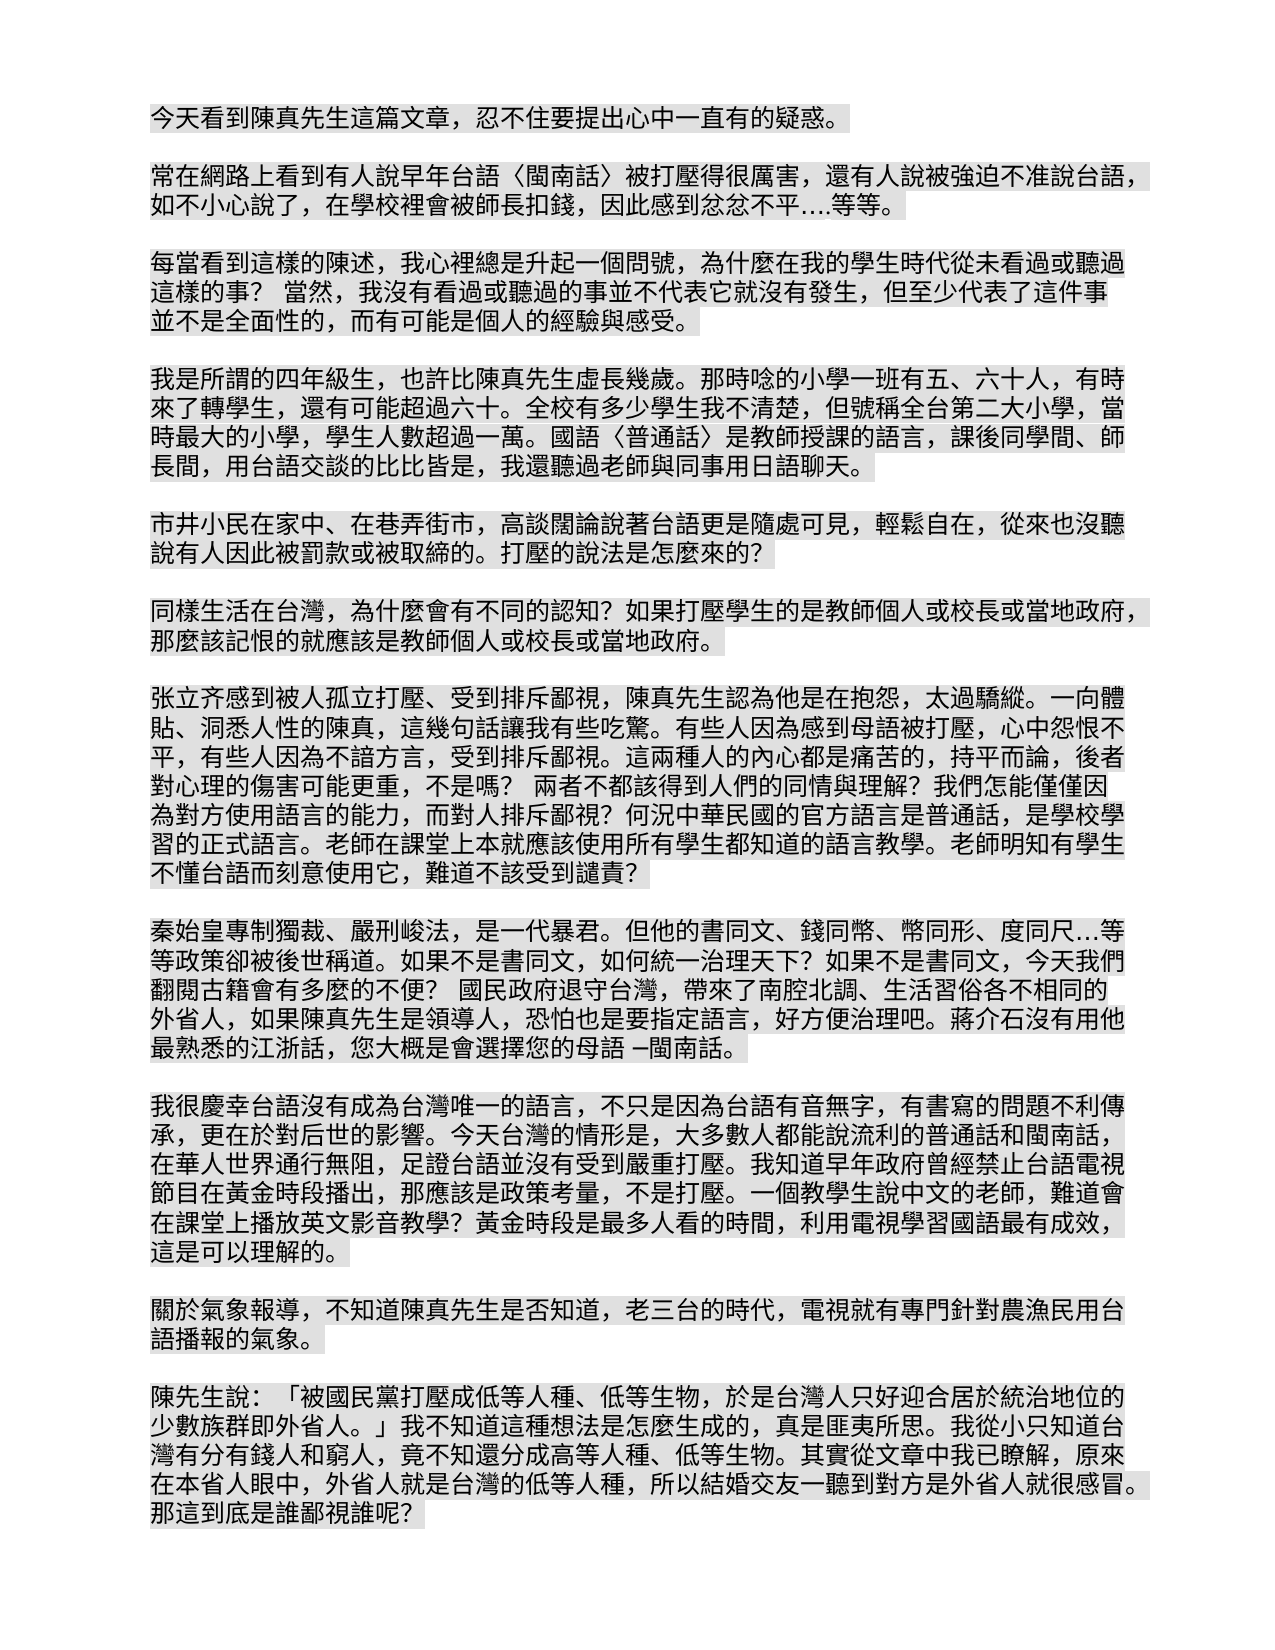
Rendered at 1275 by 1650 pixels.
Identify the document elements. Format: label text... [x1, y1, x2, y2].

text 曾經有個黨外朋友跟我說，為什麼我跟你一樣都反國民黨，跟你一樣也都上街頭抗爭，為什麼你就會被控告叛亂，為什麼你就會招來這麼多打壓與迫害，而我卻什麼事也沒有？我回答他說，因為敵人的眼睛是雪亮的，敵人永遠都能清楚知道誰對他具有殺傷力。 黨外時，有個對我基本上一無所知、不知道我是野心陰謀份子的護理系學妹，不知道那天是吃錯什麼藥，突然很感性地對我說她好嚮往林覺民和他的太太哦。我問她為什麼？"妳是嚮往妳老公以後最好是被人抓去砍頭嗎？" 她說 "不是啦"，"倫家是嚮往那種為了理想而犧牲生命的浪漫感"。她進一步感嘆，為什麼她沒有出生在那樣的浪漫年代。她說，現在是民主時代，一切都這麼有秩序，害我們都沒有機會感受那種可歌可泣轟轟烈烈的感覺了。我沒有回答，因為啞口無言，算是被她打敗了。那時的我，因為投身黨外，身心俱疲，跡近家破人亡，而學妹卻感嘆國民黨政府多麼美好多麼民主自由，害她沒有機會感受為理想獻身的浪漫。 戒嚴時期，我始終毫不保留地表明我對於蔣家在台灣長達三十多年戒嚴的荒唐之態度。這樣一種表明，在當時是犯政治大忌，會砍頭的。重點是，每次 "是否支持戒嚴" 的所謂民意調查，總是有高達97%或98%的絕對民意支持；平常偶而跟一些對我比較友善的同學談起，他們總是說，你要求政府 "更" 民主也就罷了，怎麼可以反對戒嚴呢？他們總是呼應官方說法，戒嚴只戒了3%的自由，對 "好人" 或 "正常人" 根本沒有任何影響，只有壞人，特別是野心份子，才會覺得受到戒嚴的限制。每一個同學或朋友幾乎都這麼說： "我喜歡講什麼就講什麼？我的言論自由哪有被管制？是你自己想太多了吧？！對於那些傷害國家社會的行為或想法當然要處罰要管制啊，一個正常人怎麼會感受到什麼戒嚴的壓迫？報紙喜歡寫什麼就寫，電視上那麼多節目，很自由啊！哪裏受到戒嚴的管制？" 我對此的回應是： "當你的想法與言論完全合乎政治正確，完全合乎主流時，你當然不會覺得你的自由受到侵犯。" 我在 "給英國人的一封公開信" 中，犯了一個類似的可笑錯誤，我寫完不久後就發現了，但為了忠於當下的感受，所以刻意讓這個錯誤留下而沒有更改。那個錯誤是，我在公開信裏頭寫說，"種族歧視是我們在台灣社會所不曾見到的"。我當然不會見到啊，因為我就是台灣社會的主流階級--漢人，我是屬於糟蹋別人的那一方，當然不曾在台灣感受到種族歧視。但是，假若我是個原住民，假若我是外勞，我肯定就能清楚看見，台灣的種族歧視說不定遠比其它國家都還要嚴重，但我在寫 "給英國人的一封公開信" 時，卻隨手寫下 "種族歧視是我們在台灣社會所不曾經歷的"，原因無它，因為我處於一個優越位置。 同理，假若今天我是個外省人，而且最好是某種外省權貴，或是假若我很 "優雅"，很習慣講國語，或假若我雖是本省人，但我若出身於某種琴棋書畫的書香世家，同樣也是很優雅，我說不定也會覺得台語哪有被打壓得很嚴重。但是，再怎麼說，我還是很難想像，一個五、六十歲的人，一直住在台灣，卻不知道台灣人及其母語被打壓的基本事實。對此我還真有點啞口無言。這就好像有人說他不知道台灣經常發生車禍一樣荒唐，難道是住在雲端？還是神仙國？完全不食人間煙火？台灣人及其母語被打壓，這只是40歲以上的人的一個基本共同經歷。 我真是很害怕寫東西有人回應，因為實在很累。我從未 (亦即 NEVER!) 遇過一個基本像樣的回應者或質疑者；每次回答起來，往往痛不欲生，很想乾脆自己掐 LP 自殺算了，實在很無言，難道我每次都只能在 1 加 1 等於 2 哦、菜花不是一種花哦...等等ABC上打轉？ 即便是一個三歲小孩，假若他識字，你若派給他一個作業，要他去研究一下台灣人及其母語被打壓與醜化的歷史，這個三歲小孩恐怕都能輕易找到無數史料，畢竟我們不是在講幾千年前的事，而是在講只不過幾十年前的事。 我念小學時，蔣介石還活著。每逢他的生日，許多商店被迫都得張燈結綵慶祝蔣公誕辰。我們家開電影院，更是重點示範對象，無論如何都必須在電影院門口懸掛大大的紅布條恭賀蔣公誕辰。有一年，戲院裏僱用了一個十多歲的少年當學徒，學習怎麼畫電影看板。那一年的蔣公誕辰，領班的畫看板工人就叫這位少年學徒去寫一幅 "慶祝蔣總統誕辰" 的紅布條。寫完掛上之後不久，情治單位就來戲院抓人去刑求了。為什麼呢？因為那位少年國中沒畢業，國字識得不多，把總統的 "總" 給寫錯了，右邊部首寫成一個 "鬼" 字，亦即寫成 蔣 "糸鬼" 統。後來，我們家費了很大力氣，才終於把這位少年給保釋出來。 國中時，我念台南建興國中不知道是第六屆還是第七屆我忘了。建興的第一任校長據說就住在我家隔壁，相差僅幾戶。大人之間，私下偷偷說，這位校長 "被" 失蹤了，應該是因為 "思想有問題" 被抓走了。我迄今都還記得這位校長的名字，叫做 "張隱約"。據建興的老師們私下說，張校長被抓，跟他在課堂上有時會寫簡體字有關。那時已經六、七零年代，偶語棄市，文字成獄，抓人關人殺人仍然十分普遍。 後來我去台北念高中，學校老師說，有位老師被抓去綠島，因為他總是喜歡在課堂上說文解字，講解一些中文字的各種形音義及字根或字源等由來，被抓的原因是說他 "破壞中華文化"。當時一位高中老師私下跟我嚴厲告誡，因為他說我的周記經常有簡体字，萬一被查到很危險，要我寫成 "體" 而非 "体"，要寫成 "國"而非 "囯"、寫成 "臺" 而非 "台" 等等等。那是七零年代末期的事。 如果這樣還嫌太古老，那就講講八零年代。比方說，高醫有個醫療團，有一年，班上一位同學擔任醫療團團長，準備到偏遠山區義診。這個團其實跟我一點關係也沒有，我根本不會去參加這類校園活動，但是高醫校方以及校外情治單位一直認定我是幕後黑手，於是那一年，就在醫療團準備出發之際，校方下令禁止出團，結果引起應該是台灣史上第一次校園聚眾抗爭事件。我其實連這抗爭也沒參加，但情治單位仍然一口咬定我就是幕後黑手。可是，這個醫療團以及後來的抗爭，明明跟我八竿子打不著一點邊，幹嘛一直往我身上扯？後來，校方告訴我原因，原來這個高醫醫療團的LOGO好像是畫了一頂斗笠，畫成一個三角形，戴在一個人的頭上，這不就剛好湊成一個 "台" 字嗎？ 如果你是小朋友，現在聽了一定很納悶，怎麼了？"台" 字不能寫嗎？當然可以寫，不過，台是簡體字，這已經有點政治疑慮了；更嚴重的是，"台" 不就是 "台獨" 的縮寫暗號嗎？一個醫療團為什麼會出現這樣的暗示台獨、包藏禍心的符號？其心可誅！這就是高醫醫療團事件的來龍去脈，就是這麼荒唐。 不但 "台" 字不能亂寫，"台灣" 二字更是禁忌。任何全國性社團都禁止以台灣為名，這也是為什麼我創辦的台灣兒童福利協進會始終都是非法組織的原因，我始終都不願向內政部登記，因為我就是不爽究竟有什麼理由非得把 "台灣" 二字拿掉。而這時都已經是八零年代末期了，言論思想仍然管制得很嚴厲。 還有，我向來寫文章都是以西元紀年，你相不相信，這竟然也是我罄竹難書的叛國罪證之一。情治單位跟我說，你一定是非常敵視 "民國"，嚮往台獨，所以才不願以民國幾年記載，而每次都是寫西元幾年。我在高醫的一些考卷，甚至因此被情治單位影印蒐證，做為我的叛國證據，因為我在考卷上依然都是以西元紀年。有個教授還私下叫我不可以再在考卷上以西元紀年，他說這樣會連累他。 也許住在雲端的外省高級神仙會說，這跟打壓台語有什麼關係？當然有關係，你想，連一個 "台" 字，連 "台灣" 二字都能犯大忌到這等幾乎人頭落地的地步，更不用說台語本身了，那不但是犯忌，而且被國民黨普遍描繪成犯賤、沒水準、傷害中華文化、傷害中國人的偉大尊嚴的一套低級生物才會講的語言。我實在很不想去舉證什麼 "台語究竟有沒有被打壓" 或 "被打壓得嚴不嚴重" 的蠢問題，因為這就好像要我舉證台灣 "經常發生車禍" 或 "經常有詐騙事件" 或 "詐騙問題究竟是否很嚴重" 一樣無聊而荒唐，這樣的常識也要我舉證嗎？會不會哪天有人要我舉證天底下有豬這種生物？我是應該去買一頭豬來拍照存證，才能證明我所言不虛嗎？萬一我買來了，你們是不是會說只有一頭豬不算普遍。 不用講得太久遠，就說大約1985年吧，我那時是個無役不與的黨外亡命之徒，所以對很多事至今都還記得。你知道嗎？那時候，教育部為了保護中華文化的尊貴與純粹血統，完成了一部 "語文法" 草案，送交立法，規定三人以上的場合禁止使用 "台灣方言"，只能一律講國語 (即普通話)。當然，你要講英文或法文、德文也行，而且更棒！但就是不能講台語、客家話等等等這些破壞中華文化的沒水準語言，更不用說更加低賤好幾級的原住民各族語言了。兩個人之間講悄悄話，用台語講沒關係，但若來了三人以上，就必須馬上改成國語交談，違法者罰一萬元以下，三千元以上，而且連續違反者可一直連續處罰。這個法案後來被黨外民代給擋了下來。1988 年，爆發「還我母語」街頭運動，要求國民黨別再糟蹋台灣人與客家人及原住民的母語。 你知道立法院第一次震驚國際的打架事件的原因嗎？我有當時的一捲打架完整實況錄音帶 (後來送給林義雄創立的慈林文教基金會及其附設圖書館)。朱高正當時是立委，質詢到一半時，突然改成台語，國民黨的老立委們一聽到台語，個個馬上勃然大怒，衝上來叫罵，認為朱高正羞辱了神聖的國會殿堂，朱高正於是就跟他們打了起來。 其實在朱高正之前，林義雄就有類似狀況。我手邊有一本林先生送的書叫 "從蘭陽到霧峰"，老實說，這本書影響我非常大，我之所以年少即不畏生死地投入黨外，甚至一直到今天，雖然早已脫離政治二、三十年，我都還忍不住想罵上幾句政治，主要還是跟這本書有關，裏頭有些字句，捧讀再三，三十幾年來在我腦海不知道盤旋幾百、幾千萬遍。1983年，我生平第一張黨外名片，上面就引用了林義雄以及林義雄所喜愛的羅素的兩句話。我不厭其煩再抄一遍。林義雄說： "我相信--政治是一種科學，我願抱著 "對就是對，錯就是錯" 是非分明的態度，投身政治。" 林義雄引用的羅素那句話則是說： "我隱隱地看到一個充滿喜樂的世界，在那裏，心靈得以擴展，希望無窮"。 不過，我現在不是要講這本書，也不是要講這兩句話，我只是要引用該書110頁到114頁所記載的一件事，這五頁的文章有個標題叫做 "本會開會時應使用中國語言"。林義雄當時是省議員，本會指的是省議會。林義雄在這標題底下還有個副標題，引用了一句話： "雖然民主必須有組織有管理，但它的生命和呼吸卻是個人的自由。--休斯"。接著林義雄如此寫道： "這屆省議會成立大會時，幾位不諳國語的議員以閩南語發言，引發部份報紙的撻伐，這件事牽涉到是不是能容忍異己的民主胸懷問題，不能不加以注意。" 於是林義雄在省議會議事規則中提了一個案子，要求增列 "議事用語"，要求明定："本會開會時應使用中國語言，包括漢、滿、蒙、回、藏、苗等各民族語言及本省山地話"。 林義雄說： "我的這個議案一提出來，立刻遭到熱烈的反對，許多同仁群起圍攻，反對者表示，說國語可以顯示愛國心，中國人應說國語是一種榮譽。其實，能說的人就說，哪有什麼榮譽不榮譽的？硬要把說國語視為榮譽，只不過是會說的人硬要把自己抬得比不會說的人高一等的心態作祟而已。至於說國語就能表示愛國心，那更是笑話，貪官污吏哪一個不是國語琅琅上口？至於那些整天在農田、工廠默默工作的農民、工人，又有幾個人說得了流利的國語？" 他又說： "另外一部份理由則是指陳說國語的好處，主張推行國語是既定國策，同文同語有助團結強大，使用方言將變成開倒車。" 林義雄對此反駁說： "在一個團體內使用相同語言，毋庸置疑的，有其方便與好處，可是，容忍不同語言又礙得了什麼？而且，我的整個提案並沒有倡導說方言，我只不過是簡單地主張各種中國語言都能使用，如此而已。把如此簡單的問題，戴上有色眼鏡去觀察，自然神經兮兮，不能不發動人海戰術來圍攻了。" 林義雄的 "本會開會時應使用中國語言" 的提案，後來表決，贊成7票，反對者43票。林義雄說： "這個提案的失敗，使我對整天喊團結、喊堅守民主陣容的那批人大大失去了信心。我深信要談團結，必須有容忍異己的胸懷，要談民主，就必須認定團體中的任何人跟自己具有一樣的平等重要性，不應該以自己的好惡強要別人服從...我不知道報紙為什麼會 (針對這個提案) 大肆圍勦。直到商工日報的社論指出，'如以方言議事，則神聖議壇盡成蠻夷之音時'，我才恍然大悟，把滿、蒙、回、藏、苗及山胞都視為蠻夷，甚至連說自己的家鄉話的漢人 (比如說閩南語或客家語的台灣人) 也被認為是蠻夷，自然要以文明人的姿態要求這些野蠻人提高文化水平了。如果野蠻人不接受好意，那當然就是不識好歹而必須大加撻伐了。所謂同胞，不過是沒有意義的空洞辭澡而已。" 林義雄還在文章末尾貼了三篇剪報。第一篇是聯合報的 "黑白集"，日期是1977年12月23號，標題是 "救救國語"，內容摘錄如下： "能說一口流利國語的新任省議員，偏要用閩南語發言。他為什麼要這樣做呢？其中一人自己提出解答，他說，'我還是用台語來講比較趣味'。據說，'趣味' 一詞，在閩南語的意義與 '好玩' 近似。這位議員是否真以 '好玩' 的心情來看待此一問題的嚴重性，我們無從得知其真實意向。國語運動在台灣推行了近30年，當台灣重歸祖國懷抱之初，許多老一輩的台灣碩彥，不惜克服年老口齒笨拙的困難，重新學習國語，無不在公開場合使用國語發言或交談。如今這些新進議員，進小學即受國語教育，踏進議壇之後，偏不使用國語，這豈是 '好玩' 而已。" 最後，該文章的結論是： "救救國語，這是每個中國人的責任，也是每個炎黃子孫和台灣同胞的責任。" 第二篇剪報也是聯合報，日期1978年3月18號。你看，前後圍勦了三個多月還在圍勦。這篇報導的標題很長，寫著："林義雄何許人也？什麼叫中國語言？如此建議，令人費解"。 第三篇剪報還是聯合報，是一篇讀者投書，1978年 4月1日，作者署名 "清華大學研究生陳錦超"，這類愛國投書通常都很英勇，所以文章末尾不但會具名，甚至還附上作者地址，以供大家佩服與表揚，地址是："新竹市清華大學平齋311室"。文章標題是："宜蘭一青年，呼籲林義雄勿再胡鬧"。文章寫著： "編輯先生，本人為宜蘭縣民，深以選出林義雄這樣的省議員為恥。我們絕不能再讓他繼續在省議會胡鬧下去，凡我蘭陽子民均應擊鼓聲討。他當上議員後，竟窮極無聊提出在議會可使用各種方言，或許他想藉此提高知名度，幼稚之餘出盡洋相，知其提案遭多數人反對，甚為可喜。" 禁止講台語當然不只是一種什麼個人的獨特經驗或什麼個別的學校政策，而是一種普及於社會各個層面例如各種會議、公共場所與媒體的法律規定；而且，不單是一種法律規定，更是一種隨時都有可能讓你失蹤或惹上麻煩或被所謂 "點油做記號" 的白色恐怖的一環。 你隨便去查一下都能馬上找到許多資料。 1946 年，台灣省「國語推行委員會」設立，頒布「國語運動六大綱領」。 1950 年，頒布「非常時期教育綱領實施辦法」，指示各級學校及社教機關應加強推行國語運動。 1953 年，查禁「方言」歌曲唱本。 其實，最早禁唱禁台語歌曲的法源依據是1955年頒佈的動員戡亂時期無線電廣播管制辦法。 1955 年，禁止教會以羅馬拼音傳教，並嚴加取締，不准以台灣母語傳教。 1956 年，省政府教育廳下達各級學校禁止講方言的禁令，開始全面推行「國語運動」，學生在學校講台語將會遭到各種懲罰與羞辱。 1957年，羅馬字拼音的台語聖經被國民黨沒收，省教育廳通令各縣市嚴加取締，並重申禁令，禁止以台灣本土語言傳教。 1958年，國民黨政府推行「說國語運動」，口號是「語言不統一，影響民族團結」，強調說國語才是愛國，在學校必須使用國語，電影院則禁播方言電影。 1953年省教育廳和新聞處以推行國語為由，禁止電影院設置「辯士」（台語通譯）。省議員呂世明等人在省議會裡，曾以沒有辯士，觀眾無法了解劇情而請求解禁，但省府並未同意。1959年禁止電影院設置「辯士」的層級提高到了中央，而且處罰更嚴格；教育部規定電影院放映國語片時不准加用台語通譯，違者將予糾正或勒令停業。 我家開電影院，這電影院存在的歷史比我的年紀還長。小時候一度流行台語片，當紅的明星就是脫線、阿西、阿匹婆與矮仔財等等，經常來我們家電影院隨片登台，現場講笑話、跳舞、演短劇等等，娛樂觀眾，後來也因為國語政策而逐漸沒落，變成一種 "沒有水準" 的象徵。電影開演時站在螢幕右前方的台語解說員 (也就是辯士)，幫助觀眾了解劇情，後來也一併被禁止，或淪為地下非法偷偷進行。 1964 年，省政府通令機關學校在辦公時間必須一律使用國語。 1969 年，各地教會的聖經及聖詩陸續遭到強力查緝並沒收。 1970年，立法院教育委員會立委王純碧，訓示教育部文化局局長：「國語消沈，方言猖獗。倘為企圖分化民族、割裂國土的政治野心家，利用語言的隔閡、陰謀不軌，則二二八事件又將重演，後果不堪設想，大可動搖國本，小則可逼遠地人無路可走而跳海。」立委楊寶琳則表明應 "完全淘汰方言"。 1971年，明文規定辦公室及公共場所必須一律使用國語。 1972 年，第一屆國民代表大會提議政府制定「國語推行法」。 1973年，核定各縣市「國語推行指導委員會組織章程」，教育部公佈「國語推行辦法」，所有教育單位包括小學每一個班級都要設立「國語推行委員會」，嚴格禁止使用方言，使用方言者會被加以罰錢、體罰、掛狗牌等處罰。 小時候，調皮搗蛋的常被老師任命為風紀股長，至於像我習慣講台語的，則被任命為 "國語推行員"，每天抓同學看哪個講台語，每天下課前算一次總帳，包括罰站，掛狗牌，半蹲，藤條抽打，罰款充當班費等等。 1975 年廣電法明訂北京話為唯一國語，並強制其他語言使用須逐年減少。 比方說，我小時候，台語節目一天只能有一小時，台語歌一天的最高 "額度" 是兩首；電視上，只允許你一天最多就是唱兩首，超過兩首就會有人遭殃或受罰。當時風靡整個台灣社會的布袋戲，後來(大約1974年) 也被禁止說台語，原因是台語太低俗，傷害高貴的中華文化、破壞社會團結云云。 1975年，警備總部率領警察衝入聖經公會，沒收台語羅馬字聖經。 1976年，頒佈廣播電視法，進一步具體打壓方言節目。廣電法全文共五十一條，明文規定電視台方言節目每天不可超過一小時，而且不准在晚間黃金時段播出。廣電法其中有兩條精華。第十七條規定：大眾娛樂節目應以發揚中華文化及闡揚倫理、民主、科學及富有教育意義之內容為準。第二十條規定：電台播音應以國語為主，方言應逐年減少。 廣電法的第二十條條款規定，直到1993年才刪除。動員戡亂時期臨時條款也直到1991年才廢除。當時，很多學校的校長，為了展現愛國心，更是努力推行國語到了一種十分病態的地步。例如台中護校竟然規定，家長來學生宿舍看小孩，家人互相之間交談必須講國語。萬一家長不會講國語，大概只能比手畫腳了。 1975年，立法院審理廣播電視法，立委穆超說：「方言的問題，它自然會慢慢消滅，不必憂慮，也不必惋惜。」「方言是落後的語言，因為方言有音沒有字，不能登大雅之堂。」「講國語，用國語寫很好的文字，是做一個中國人的基本條件。」「台灣同胞講閩南語，以整個中國大陸人口相較，數字很小，同時閩南語也是落後方言的一種，不必惋惜。」 1977年，台灣省政府函授各教育單位，表示「國歌、國語代表國家精神」。"兒童生活公約守則" 第一條就是「我要說國語，愛國家」。慢慢演變為說國語就是支持政府，說方言就是反對政府。 1984年，教育部致函內政部，應要求教會傳教時須使用國語，以免妨礙國語文教育之推行。 1985年，教育部完成 "語文法" 草案，規定三人以上的場合禁止使用 "台灣方言"，只能一律講國語。違法者罰一萬元以下，三千元以上，而且連續違反者可一直連續處罰。 1987年，教育部才明令禁止因為講台語而體罰學生。 我的回應大約就是這樣。這些問題，了解它一點都不難，重點是你究竟關心或在乎與否。我對我不關心或不在乎的事，再怎麼嚴重，我也許也會覺得沒什麼、還好啦，或甚至覺得它根本不存在。 但我還是很難想像，怎麼會有人連這樣一種可說是喪盡天良糟蹋他人文化的普遍行徑也能否認，連國民黨也不否認不是嗎？台灣人過去被踐踏得根本不像個人，很難想像，怎麼會有人反而顛倒黑白說是台灣人鄙視外省人？ 台灣人當時不是鄙視外省人，而是厭惡，甚至痛恨。我知道這不合理，因為雖然吃香喝辣的全是外省人，但那畢竟是 "極少數" 的外省人；我們終究不應該把舊國民黨和外省人畫上等號。但是，這些外省人雖是少數，卻佔盡所有資源。而且，外省人在過去的確普遍有一種比台灣人高一等的優越感，很多台灣人也因此非常輕視自己的母語和文化甚至血統，因為國民黨主政下的所有媒體，一面倒把台灣人及其母語描繪成低等落後的族群，簡直就像是一群未開化的低等野蠻人，嘴裏講著粗鄙低俗而且難聽到爆的台語，非常沒水準。電視上所有節目，只要是講台語的角色，往往非愚即奸，要不就是低能智障猥瑣，而且個個獐頭鼠目。至於講國語的角色，則是有理性的、有學問、有愛心的，而且是萬人迷，又美又帥，英俊挺拔，溫柔美麗。 民進黨之所以能夠炒作族群仇恨炒作得如此得心應手，如此名利雙收，如此澎湃激昂，主要原因當然就是跟國民黨過去以外省人之高姿態幹了多少傷害台灣人的事有關；當你以一種高人一等的優越族群之姿，用盡一切高壓的卑鄙醜化手段，長期去傷害另一個族群時，你想，這樣一種血淚斑斑的痛苦歷史，不會被拿來利用、藉以從中謀取政治利益嗎？如果連這樣的基本事實也要否認，甚至還倒過來說是台灣人鄙視或欺負外省人，甚至還說這是台灣人的被迫害妄想，這樣講會不會太荒唐卑劣了些？簡直是睜眼說瞎話。 至於又扯到什麼 "誰比較快樂" 這類指涉個人心靈藉以打擊對方論點的犯規言論，希望別再犯。我不知道你是誰，但我基本上並不相信你會佩服什麼陳明忠。國民黨有沒有打壓台語，跟什麼寬大胸懷、什麼因此而很快樂云云，有什麼關係？認為有打壓台語的就是有被害妄想？就是胸懷不開闊？拜託各位就事論事，在這版面上別再來這一套陰的了。 陳真 2016. 04. 21. ================== 寒梅 | 2016.04.20 16:17 | # 今天看到陳真先生這篇文章，忍不住要提出心中一直有的疑惑。 常在網路上看到有人說早年台語〈閩南話〉被打壓得很厲害，還有人說被強迫不准說台語，如不小心說了，在學校裡會被師長扣錢，因此感到忿忿不平….等等。 每當看到這樣的陳述，我心裡總是升起一個問號，為什麼在我的學生時代從未看過或聽過這樣的事？ 當然，我沒有看過或聽過的事並不代表它就沒有發生，但至少代表了這件事並不是全面性的，而有可能是個人的經驗與感受。 我是所謂的四年級生，也許比陳真先生虛長幾歲。那時唸的小學一班有五、六十人，有時來了轉學生，還有可能超過六十。全校有多少學生我不清楚，但號稱全台第二大小學，當時最大的小學，學生人數超過一萬。國語〈普通話〉是教師授課的語言，課後同學間、師長間，用台語交談的比比皆是，我還聽過老師與同事用日語聊天。 市井小民在家中、在巷弄街市，高談闊論說著台語更是隨處可見，輕鬆自在，從來也沒聽說有人因此被罰款或被取締的。打壓的說法是怎麼來的？ 同樣生活在台灣，為什麼會有不同的認知？如果打壓學生的是教師個人或校長或當地政府，那麼該記恨的就應該是教師個人或校長或當地政府。 张立齐感到被人孤立打壓、受到排斥鄙視，陳真先生認為他是在抱怨，太過驕縱。一向體貼、洞悉人性的陳真，這幾句話讓我有些吃驚。有些人因為感到母語被打壓，心中怨恨不平，有些人因為不諳方言，受到排斥鄙視。這兩種人的內心都是痛苦的，持平而論，後者對心理的傷害可能更重，不是嗎？ 兩者不都該得到人們的同情與理解？我們怎能僅僅因為對方使用語言的能力，而對人排斥鄙視？何況中華民國的官方語言是普通話，是學校學習的正式語言。老師在課堂上本就應該使用所有學生都知道的語言教學。老師明知有學生不懂台語而刻意使用它，難道不該受到譴責？ 秦始皇專制獨裁、嚴刑峻法，是一代暴君。但他的書同文、錢同幣、幣同形、度同尺…等等政策卻被後世稱道。如果不是書同文，如何統一治理天下？如果不是書同文，今天我們翻閱古籍會有多麼的不便？ 國民政府退守台灣，帶來了南腔北調、生活習俗各不相同的外省人，如果陳真先生是領導人，恐怕也是要指定語言，好方便治理吧。蔣介石沒有用他最熟悉的江浙話，您大概是會選擇您的母語 ─閩南話。 我很慶幸台語沒有成為台灣唯一的語言，不只是因為台語有音無字，有書寫的問題不利傳承，更在於對后世的影響。今天台灣的情形是，大多數人都能說流利的普通話和閩南話，在華人世界通行無阻，足證台語並沒有受到嚴重打壓。我知道早年政府曾經禁止台語電視節目在黃金時段播出，那應該是政策考量，不是打壓。一個教學生說中文的老師，難道會在課堂上播放英文影音教學？黃金時段是最多人看的時間，利用電視學習國語最有成效，這是可以理解的。 關於氣象報導，不知道陳真先生是否知道，老三台的時代，電視就有專門針對農漁民用台語播報的氣象。 陳先生說：「被國民黨打壓成低等人種、低等生物，於是台灣人只好迎合居於統治地位的少數族群即外省人。」我不知道這種想法是怎麼生成的，真是匪夷所思。我從小只知道台灣有分有錢人和窮人，竟不知還分成高等人種、低等生物。其實從文章中我已瞭解，原來在本省人眼中，外省人就是台灣的低等人種，所以結婚交友一聽到對方是外省人就很感冒。那這到底是誰鄙視誰呢？ 如同陳先生常說的，以前的人被國民黨洗腦，現在的人被民進黨洗腦，這種被國民黨打壓的悲情在青少年已被灌輸成型，根深柢固，大致也很難根除了。看看那些綠油油的活在迫害妄想中的人，有幾人能有陳明忠老先生的胸懷？他比很多人要快樂的多吧。 [150, 75, 1125, 1558]
